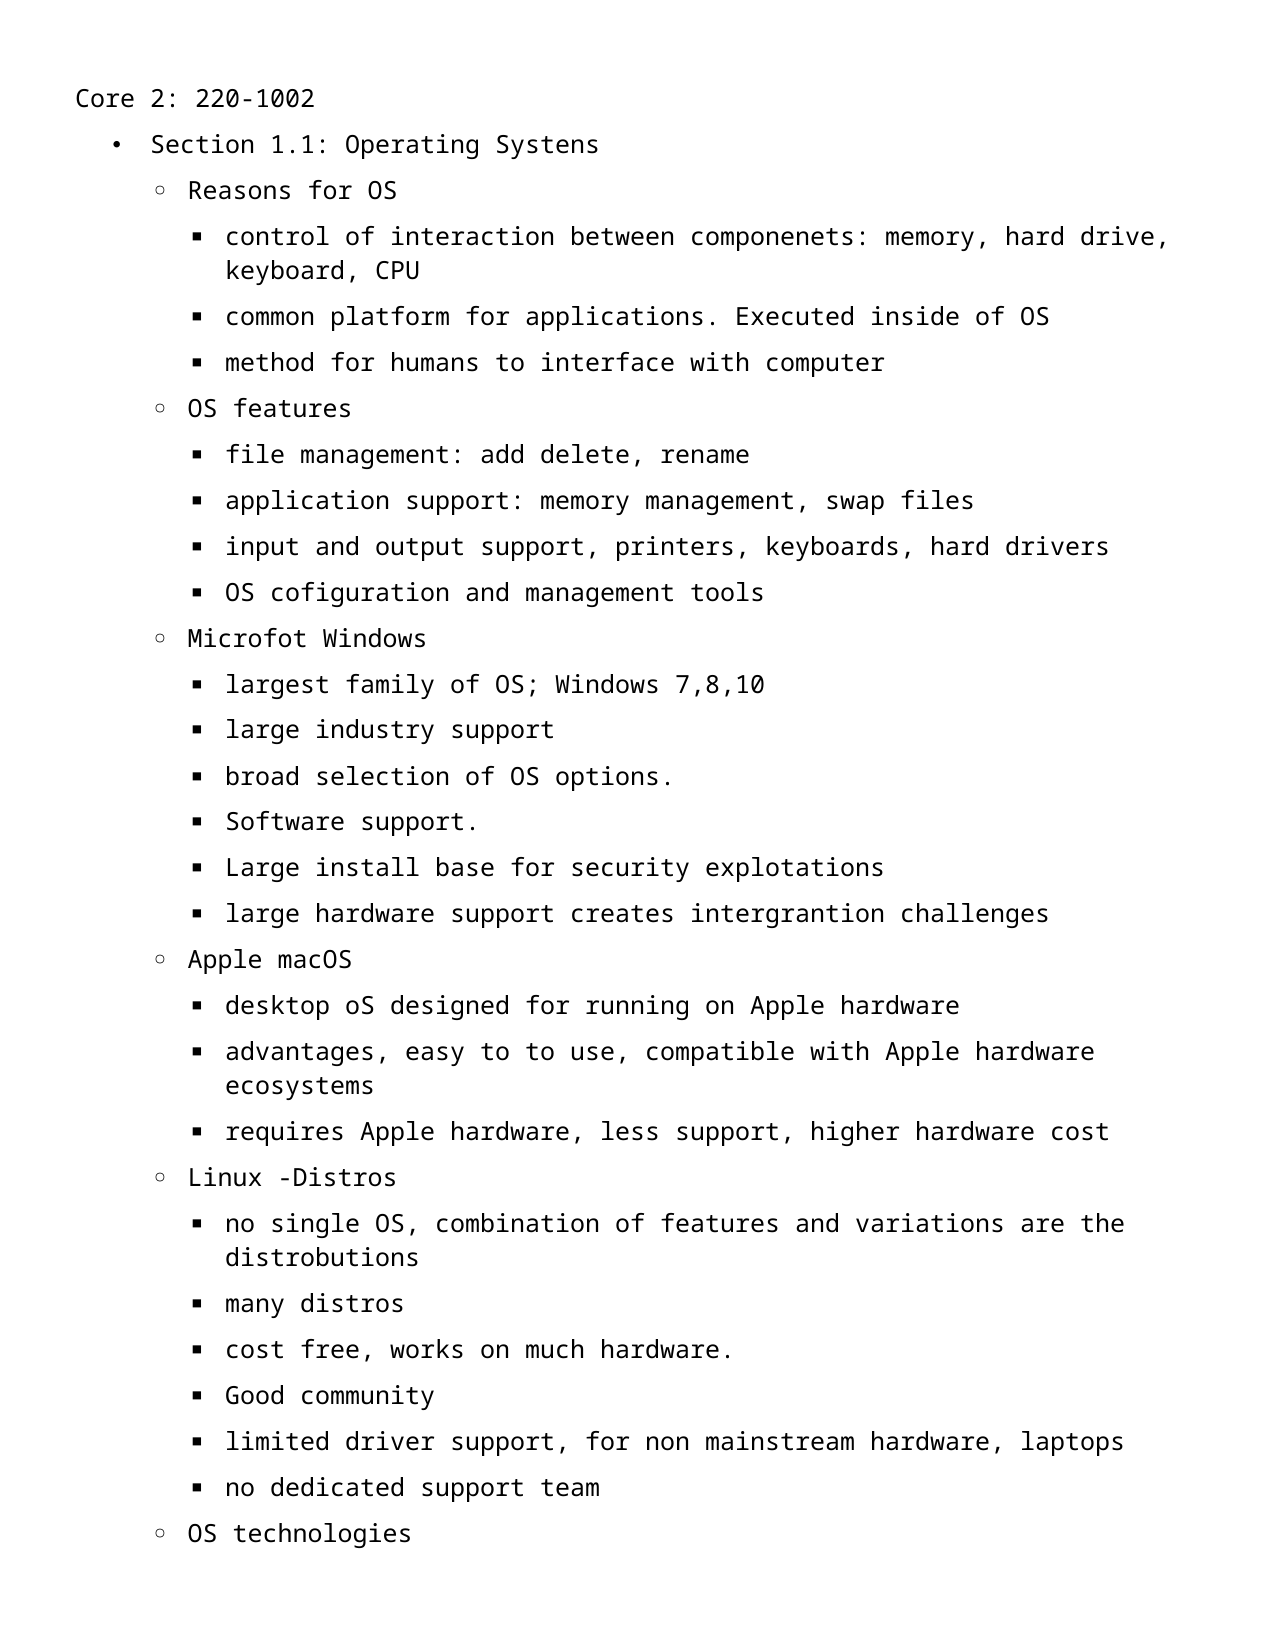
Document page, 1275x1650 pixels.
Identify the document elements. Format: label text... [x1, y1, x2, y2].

list many distros [187, 1286, 1200, 1320]
list desktop oS designed for running on Apple hardware [187, 988, 1200, 1022]
list large hardware support creates intergrantion challenges [187, 896, 1200, 930]
list method for humans to interface with computer [187, 345, 1200, 379]
list OS features [150, 391, 1200, 425]
list OS cofiguration and management tools [187, 574, 1200, 608]
list Section 1.1: Operating Systens [112, 127, 1200, 161]
list application support: memory management, swap files [187, 482, 1200, 517]
list Good community [187, 1377, 1200, 1412]
list Large install base for security explotations [187, 850, 1200, 884]
text Core 2: 220-1002 [75, 81, 1200, 115]
list broad selection of OS options. [187, 758, 1200, 792]
list file management: add delete, rename [187, 437, 1200, 471]
list cost free, works on much hardware. [187, 1332, 1200, 1366]
list advantages, easy to to use, compatible with Apple hardware ecosystems [187, 1034, 1200, 1102]
list large industry support [187, 712, 1200, 746]
list requires Apple hardware, less support, higher hardware cost [187, 1114, 1200, 1148]
list input and output support, printers, keyboards, hard drivers [187, 528, 1200, 562]
list no dedicated support team [187, 1469, 1200, 1503]
list common platform for applications. Executed inside of OS [187, 299, 1200, 333]
list Software support. [187, 804, 1200, 838]
list limited driver support, for non mainstream hardware, laptops [187, 1423, 1200, 1457]
list no single OS, combination of features and variations are the distrobutions [187, 1206, 1200, 1274]
list largest family of OS; Windows 7,8,10 [187, 666, 1200, 700]
list OS technologies [150, 1515, 1200, 1549]
list Linux -Distros [150, 1160, 1200, 1194]
list Apple macOS [150, 942, 1200, 976]
list Reasons for OS [150, 173, 1200, 207]
list control of interaction between componenets: memory, hard drive, keyboard, CPU [187, 219, 1200, 287]
list Microfot Windows [150, 620, 1200, 654]
